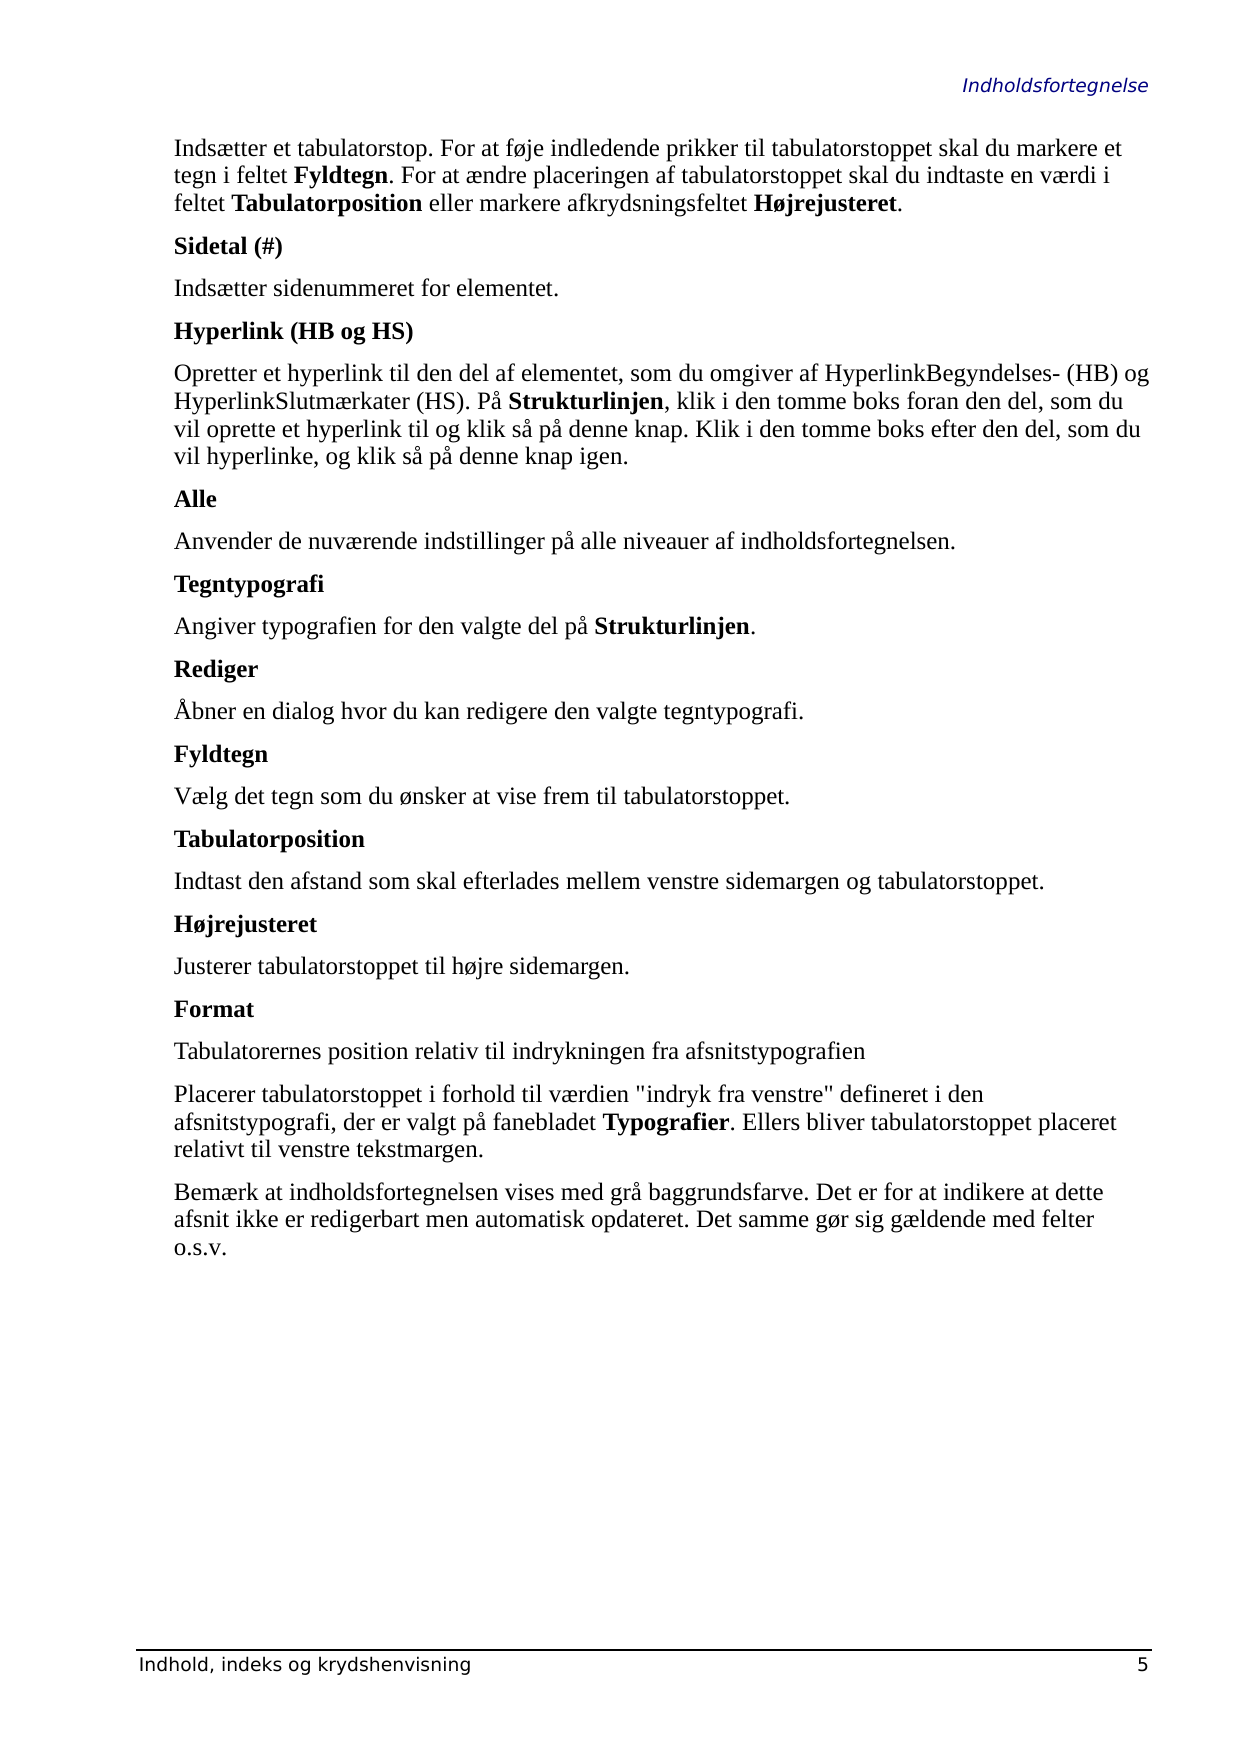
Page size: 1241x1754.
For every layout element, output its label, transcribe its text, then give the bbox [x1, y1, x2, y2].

text Justerer tabulatorstoppet til højre sidemargen. [174, 952, 1152, 980]
text Indsætter et tabulatorstop. For at føje indledende prikker til tabulatorstoppet skal du markere et tegn i feltet Fyldtegn. For at ændre placeringen af tabulatorstoppet skal du indtaste en værdi i feltet Tabulatorposition eller markere afkrydsningsfeltet Højrejusteret. [174, 134, 1152, 217]
text Højrejusteret [174, 910, 1152, 938]
text Angiver typografien for den valgte del på Strukturlinjen. [174, 612, 1152, 640]
text Hyperlink (HB og HS) [174, 317, 1152, 344]
text Åbner en dialog hvor du kan redigere den valgte tegntypografi. [174, 697, 1152, 725]
text Rediger [174, 655, 1152, 683]
text Tabulatorposition [174, 825, 1152, 853]
text Vælg det tegn som du ønsker at vise frem til tabulatorstoppet. [174, 782, 1152, 810]
text Fyldtegn [174, 740, 1152, 768]
text Placerer tabulatorstoppet i forhold til værdien "indryk fra venstre" defineret i den afsnitstypografi, der er valgt på fanebladet Typografier. Ellers bliver tabulatorstoppet placeret relativt til venstre tekstmargen. [174, 1080, 1152, 1163]
text Tegntypografi [174, 570, 1152, 598]
text Opretter et hyperlink til den del af elementet, som du omgiver af HyperlinkBegyndelses- (HB) og HyperlinkSlutmærkater (HS). På Strukturlinjen, klik i den tomme boks foran den del, som du vil oprette et hyperlink til og klik så på denne knap. Klik i den tomme boks efter den del, som du vil hyperlinke, og klik så på denne knap igen. [174, 359, 1152, 470]
text Bemærk at indholdsfortegnelsen vises med grå baggrundsfarve. Det er for at indikere at dette afsnit ikke er redigerbart men automatisk opdateret. Det samme gør sig gældende med felter o.s.v. [174, 1178, 1152, 1261]
text Indsætter sidenummeret for elementet. [174, 274, 1152, 302]
text Format [174, 995, 1152, 1023]
text Anvender de nuværende indstillinger på alle niveauer af indholdsfortegnelsen. [174, 527, 1152, 555]
text Indtast den afstand som skal efterlades mellem venstre sidemargen og tabulatorstoppet. [174, 867, 1152, 895]
text Sidetal (#) [174, 232, 1152, 259]
text Tabulatorernes position relativ til indrykningen fra afsnitstypografien [174, 1037, 1152, 1065]
text Alle [174, 485, 1152, 513]
